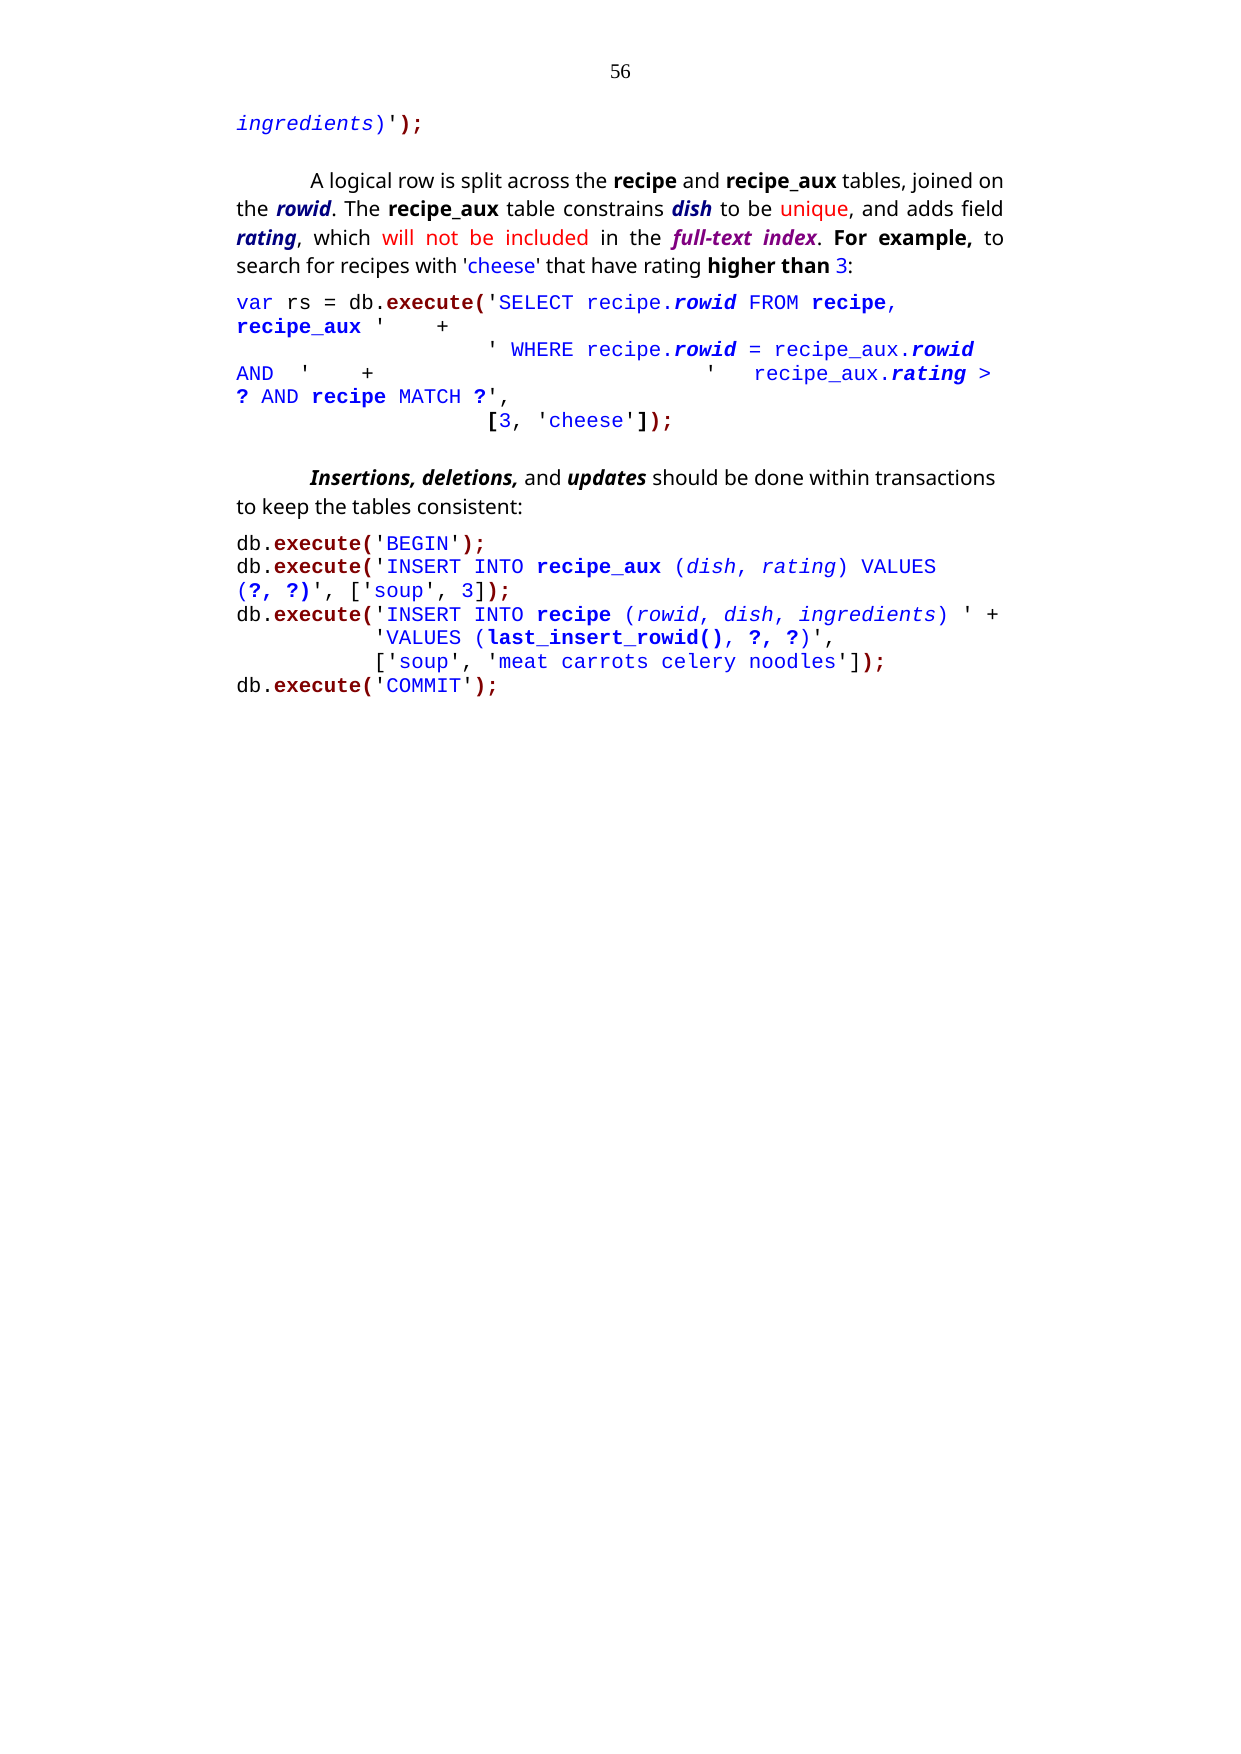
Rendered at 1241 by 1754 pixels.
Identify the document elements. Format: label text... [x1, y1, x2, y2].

text ' WHERE recipe.rowid = recipe_aux.rowid AND ' + ' recipe_aux.rating > ? AND recipe MATCH ?', [236, 339, 1004, 410]
text db.execute('INSERT INTO recipe_aux (dish, rating) VALUES (?, ?)', ['soup', 3]); [236, 556, 1004, 604]
text var rs = db.execute('SELECT recipe.rowid FROM recipe, recipe_aux ' + [236, 292, 1004, 339]
text db.execute('COMMIT'); [236, 674, 1004, 698]
text [3, 'cheese']); [236, 410, 1004, 434]
text ingredients)'); [236, 113, 1004, 136]
text Insertions, deletions, and updates should be done within transactions to keep the tables consistent: [236, 463, 1004, 520]
text db.execute('INSERT INTO recipe (rowid, dish, ingredients) ' + [236, 604, 1004, 627]
text ['soup', 'meat carrots celery noodles']); [236, 651, 1004, 674]
text 'VALUES (last_insert_rowid(), ?, ?)', [236, 627, 1004, 651]
text A logical row is split across the recipe and recipe_aux tables, joined on the rowid. The recipe_aux table constrains dish to be unique, and adds field rating, which will not be included in the full-text index. For example, to search for recipes with 'cheese' that have rating higher than 3: [236, 166, 1004, 279]
text db.execute('BEGIN'); [236, 533, 1004, 556]
